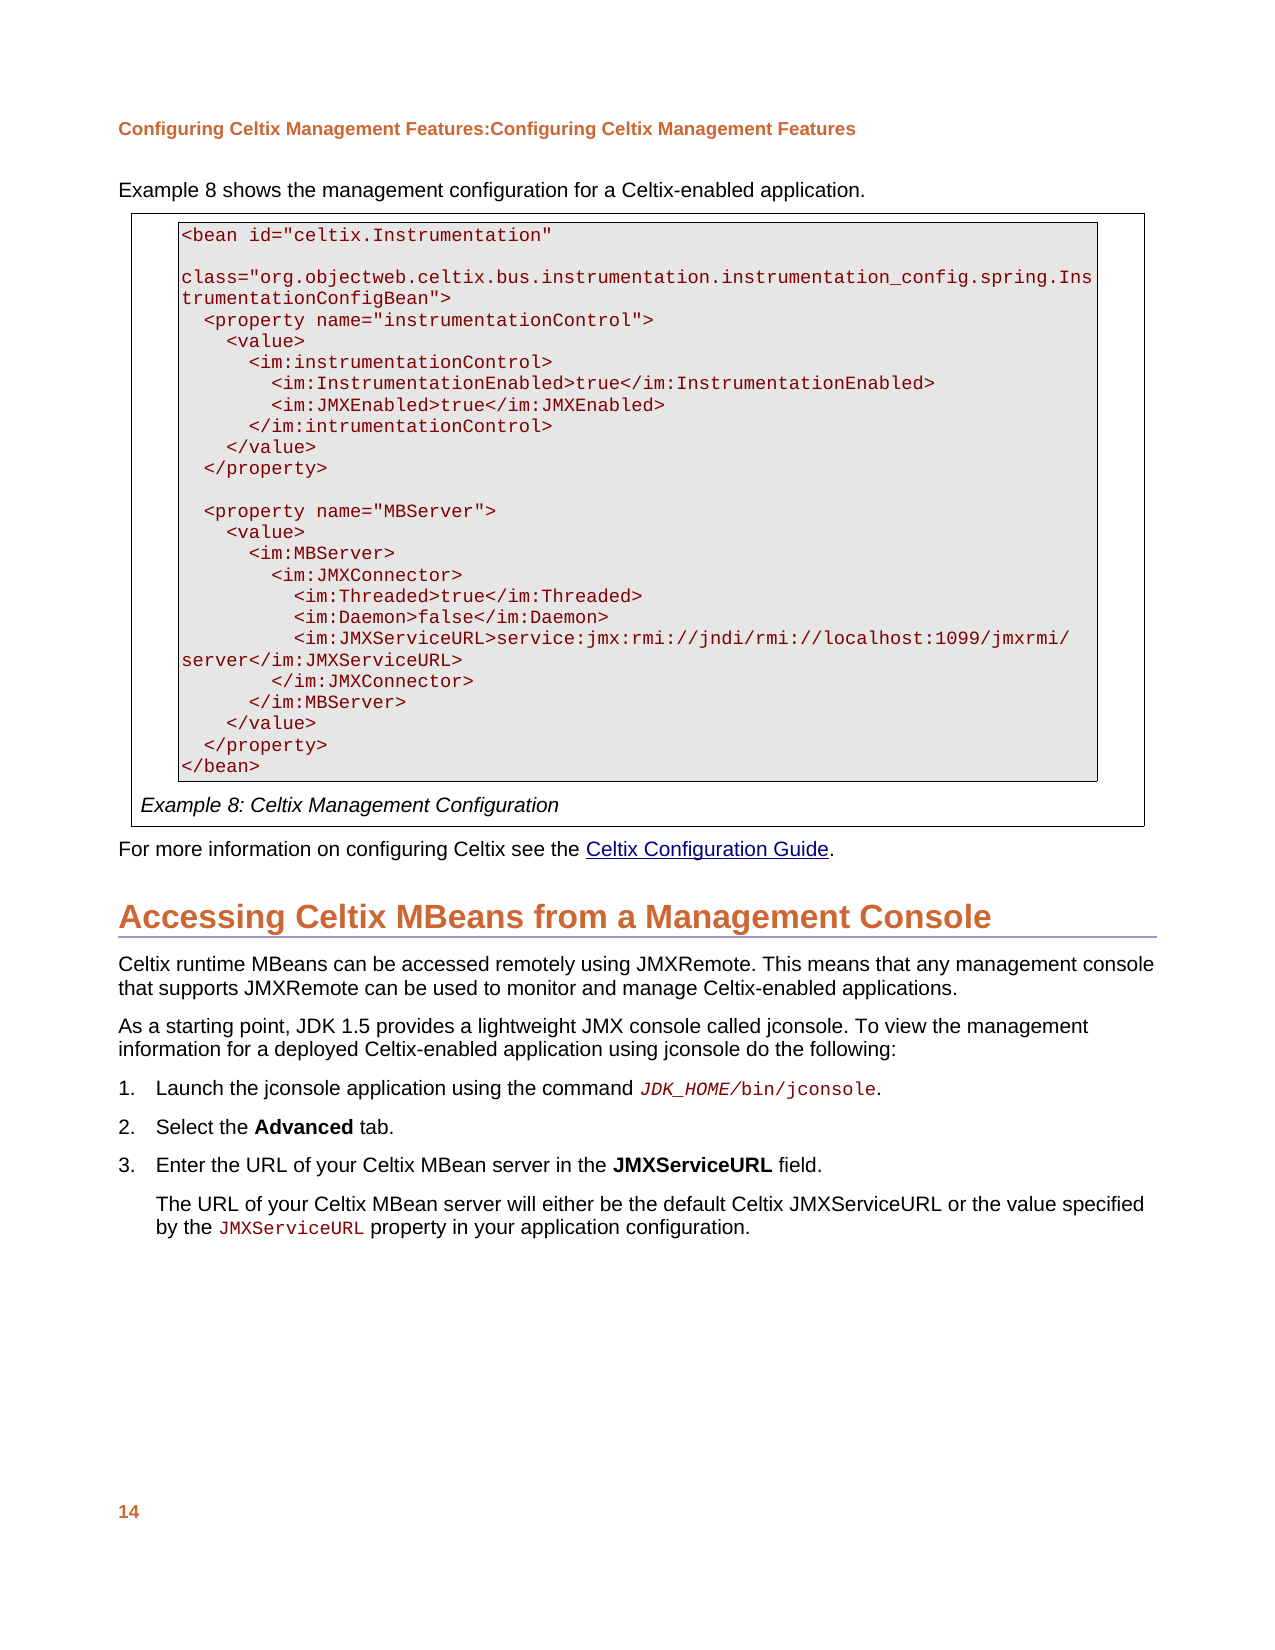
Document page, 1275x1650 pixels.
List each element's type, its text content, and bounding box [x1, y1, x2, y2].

text For more information on configuring Celtix see the Celtix Configuration Guide. [118, 221, 1157, 861]
list The URL of your Celtix MBean server will either be the default Celtix JMXServiceURL or the value specified by the JMXServiceURL property in your application configuration. [156, 1192, 1157, 1240]
text Example 8 shows the management configuration for a Celtix-enabled application. [118, 178, 1157, 201]
text <im:InstrumentationEnabled>true</im:InstrumentationEnabled> [179, 371, 1097, 392]
text <im:Threaded>true</im:Threaded> [179, 583, 1097, 605]
text </im:MBServer> [179, 690, 1097, 711]
text </value> [179, 435, 1097, 456]
subtitle Accessing Celtix MBeans from a Management Console [118, 898, 1157, 936]
text <im:MBServer> [179, 541, 1097, 562]
text </im:intrumentationControl> [179, 413, 1097, 435]
list Enter the URL of your Celtix MBean server in the JMXServiceURL field. [118, 1154, 1157, 1177]
text Example 8: Celtix Management Configuration [140, 793, 1135, 817]
text [132, 214, 1144, 826]
list Launch the jconsole application using the command JDK_HOME/bin/jconsole. [118, 1076, 1157, 1101]
text <value> [179, 520, 1097, 541]
text </property> [179, 456, 1097, 477]
text As a starting point, JDK 1.5 provides a lightweight JMX console called jconsole. To view the management information for a deployed Celtix-enabled application using jconsole do the following: [118, 1014, 1157, 1061]
text Celtix runtime MBeans can be accessed remotely using JMXRemote. This means that any management console that supports JMXRemote can be used to monitor and manage Celtix-enabled applications. [118, 953, 1157, 999]
text <im:Daemon>false</im:Daemon> [179, 605, 1097, 626]
text <bean id="celtix.Instrumentation" [179, 223, 1097, 243]
text </im:JMXConnector> [179, 668, 1097, 690]
text </bean> [179, 753, 1097, 781]
text </property> [179, 732, 1097, 753]
text <im:JMXConnector> [179, 562, 1097, 583]
text <property name="MBServer"> [179, 498, 1097, 520]
text <im:instrumentationControl> [179, 350, 1097, 371]
text <property name="instrumentationControl"> [179, 307, 1097, 328]
text </value> [179, 711, 1097, 732]
text <im:JMXServiceURL>service:jmx:rmi://jndi/rmi://localhost:1099/jmxrmi/server</im:JMXServiceURL> [179, 626, 1097, 668]
text <im:JMXEnabled>true</im:JMXEnabled> [179, 392, 1097, 413]
text <value> [179, 328, 1097, 350]
list Select the Advanced tab. [118, 1116, 1157, 1139]
text class="org.objectweb.celtix.bus.instrumentation.instrumentation_config.spring.InstrumentationConfigBean"> [179, 243, 1097, 307]
